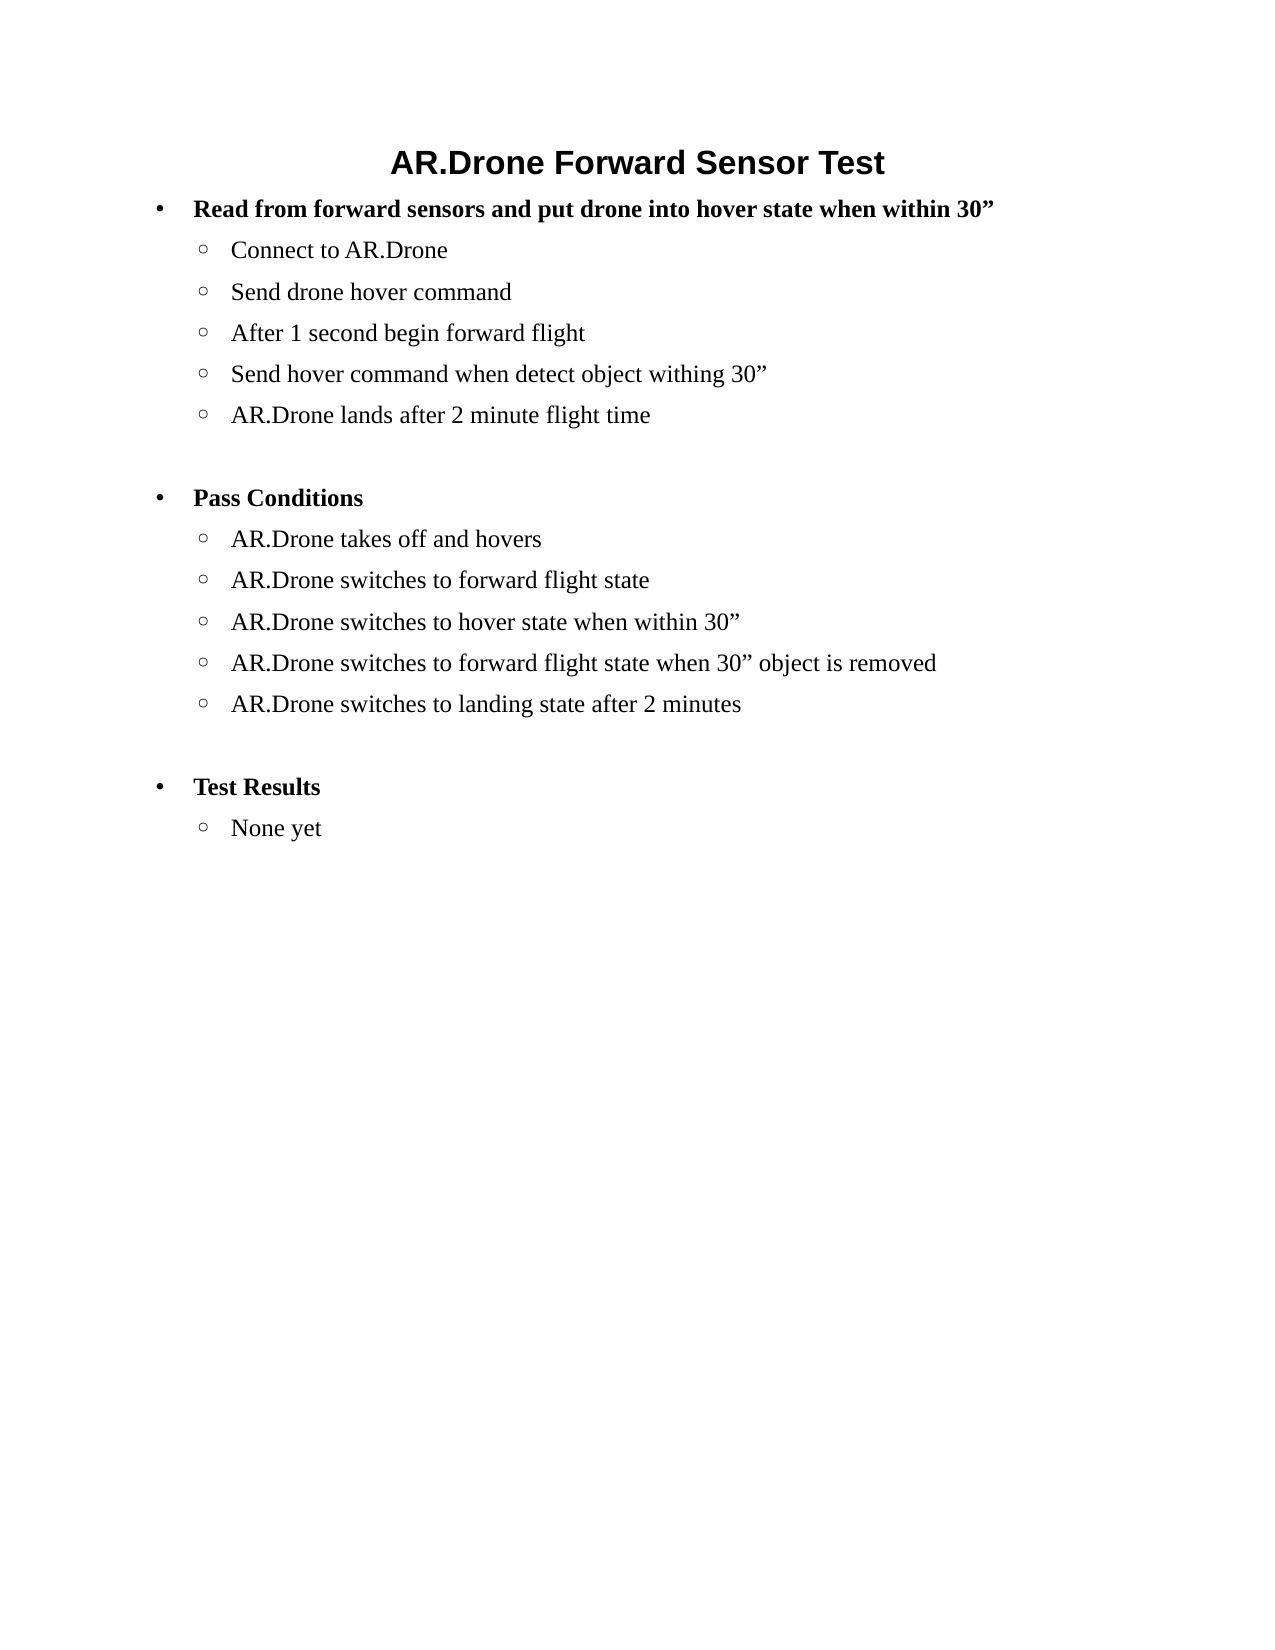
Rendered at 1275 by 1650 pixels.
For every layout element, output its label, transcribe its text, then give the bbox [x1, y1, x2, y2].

list Connect to AR.Drone [193, 236, 1157, 264]
list After 1 second begin forward flight [193, 318, 1157, 347]
subtitle AR.Drone Forward Sensor Test [118, 143, 1157, 182]
list Send drone hover command [193, 277, 1157, 306]
list AR.Drone switches to landing state after 2 minutes [193, 689, 1157, 718]
list Read from forward sensors and put drone into hover state when within 30” [156, 194, 1157, 223]
list AR.Drone switches to forward flight state when 30” object is removed [193, 648, 1157, 677]
list AR.Drone takes off and hovers [193, 524, 1157, 553]
list AR.Drone switches to forward flight state [193, 566, 1157, 594]
list AR.Drone switches to hover state when within 30” [193, 607, 1157, 636]
list Test Results [156, 772, 1157, 801]
list AR.Drone lands after 2 minute flight time [193, 401, 1157, 429]
list Send hover command when detect object withing 30” [193, 359, 1157, 388]
list Pass Conditions [156, 483, 1157, 512]
list None yet [193, 813, 1157, 842]
